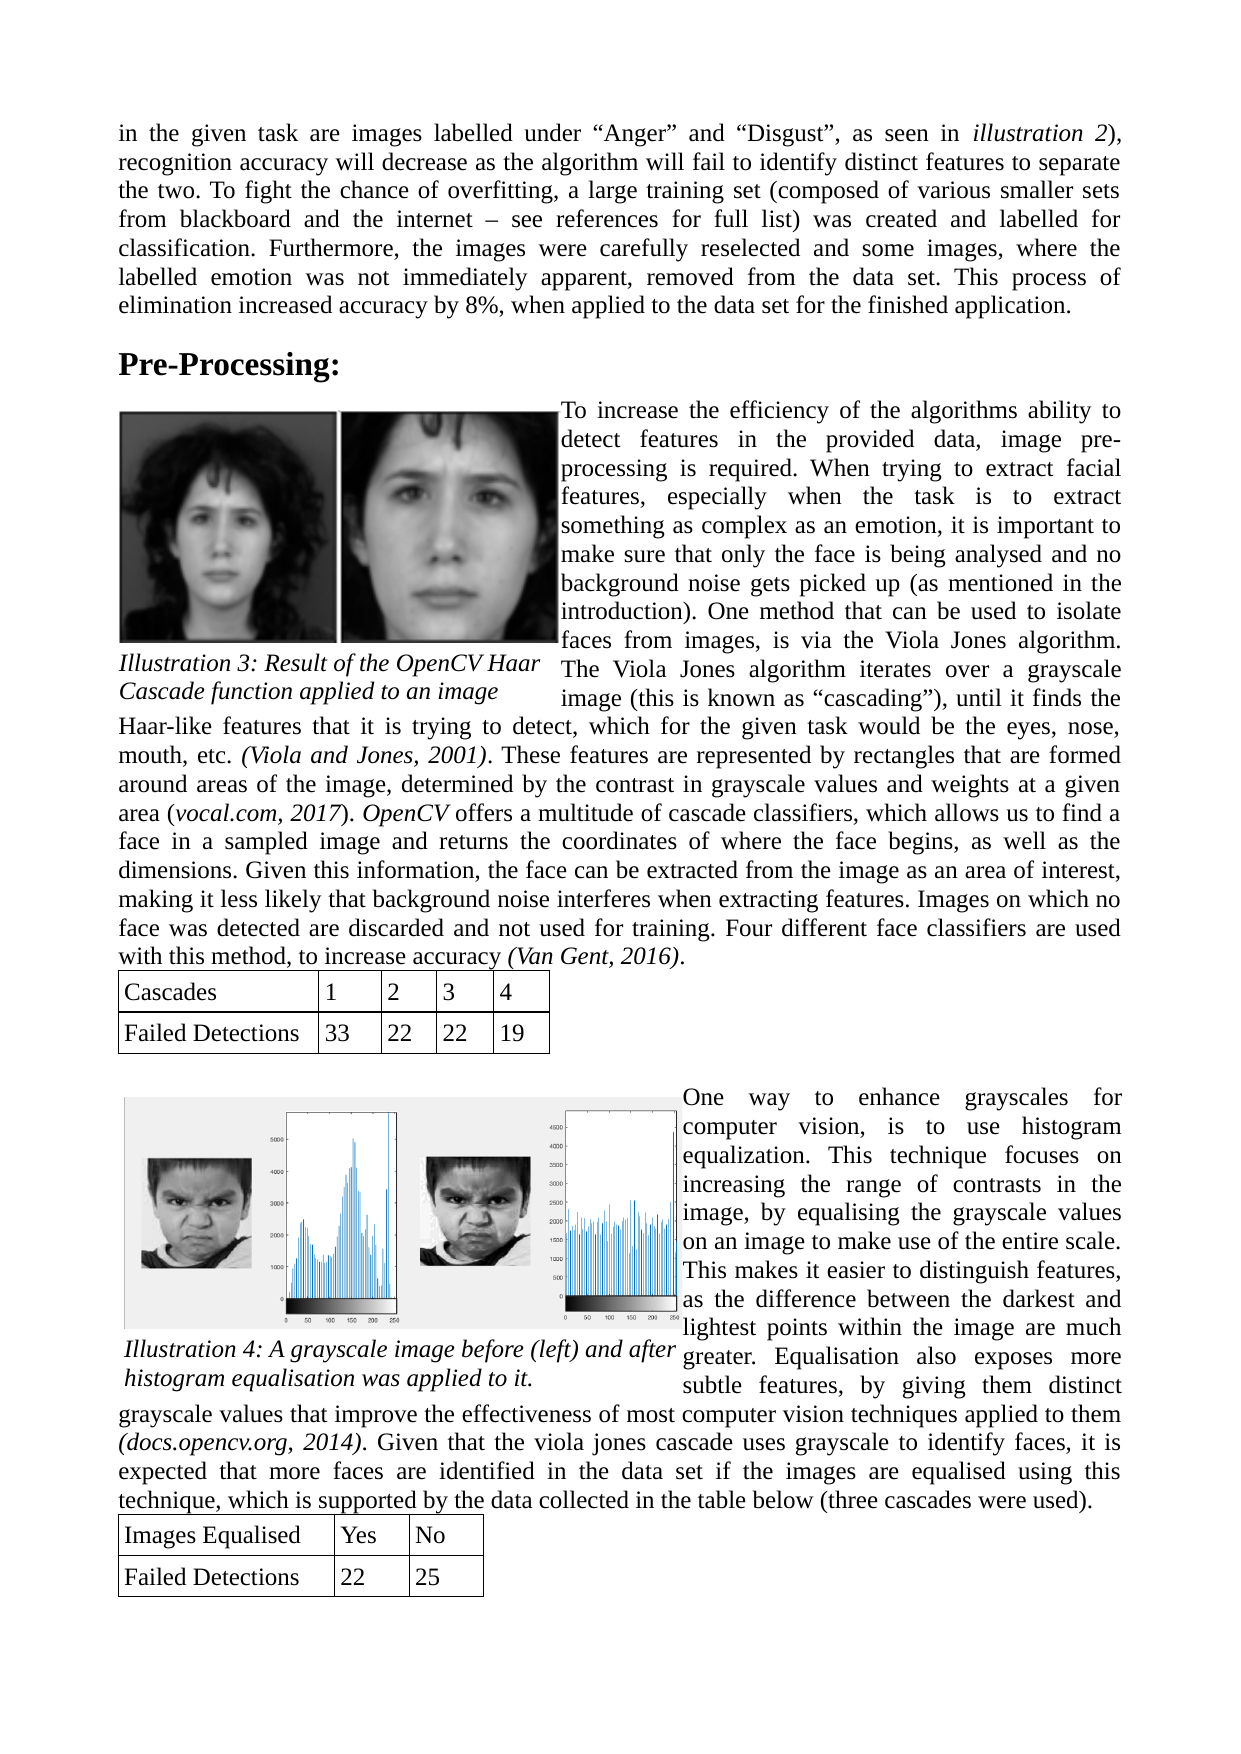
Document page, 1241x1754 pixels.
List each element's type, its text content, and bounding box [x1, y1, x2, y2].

text To increase the efficiency of the algorithms ability to detect features in the provided data, image pre-processing is required. When trying to extract facial features, especially when the task is to extract something as complex as an emotion, it is important to make sure that only the face is being analysed and no background noise gets picked up (as mentioned in the introduction). One method that can be used to isolate faces from images, is via the Viola Jones algorithm. The Viola Jones algorithm iterates over a grayscale image (this is known as “cascading”), until it finds the Haar-like features that it is trying to detect, which for the given task would be the eyes, nose, mouth, etc. (Viola and Jones, 2001). These features are represented by rectangles that are formed around areas of the image, determined by the contrast in grayscale values and weights at a given area (vocal.com, 2017). OpenCV offers a multitude of cascade classifiers, which allows us to find a face in a sampled image and returns the coordinates of where the face begins, as well as the dimensions. Given this information, the face can be extracted from the image as an area of interest, making it less likely that background noise interferes when extracting features. Images on which no face was detected are discarded and not used for training. Four different face classifiers are used with this method, to increase accuracy (Van Gent, 2016). [118, 395, 1122, 970]
table_header No [410, 1515, 483, 1555]
table_header Images Equalised [119, 1515, 334, 1555]
table_header 2 [382, 971, 436, 1011]
table_cell 22 [382, 1013, 436, 1053]
picture [123, 1097, 683, 1329]
table_cell 19 [494, 1013, 549, 1053]
table_header 3 [437, 971, 493, 1011]
table_cell 22 [437, 1013, 493, 1053]
text One way to enhance grayscales for computer vision, is to use histogram equalization. This technique focuses on increasing the range of contrasts in the image, by equalising the grayscale values on an image to make use of the entire scale. This makes it easier to distinguish features, as the difference between the darkest and lightest points within the image are much greater. Equalisation also exposes more subtle features, by giving them distinct grayscale values that improve the effectiveness of most computer vision techniques applied to them (docs.opencv.org, 2014). Given that the viola jones cascade uses grayscale to identify faces, it is expected that more faces are identified in the data set if the images are equalised using this technique, which is supported by the data collected in the table below (three cascades were used). [118, 1082, 1122, 1514]
table_cell 25 [410, 1556, 483, 1596]
text Illustration 4: A grayscale image before (left) and after histogram equalisation was applied to it. [124, 1329, 682, 1391]
subtitle Pre-Processing: [118, 344, 1122, 383]
table_header 1 [319, 971, 381, 1011]
table_header 4 [494, 971, 549, 1011]
table_cell 22 [335, 1556, 409, 1596]
table_cell Failed Detections [119, 1556, 334, 1596]
table_header Cascades [119, 971, 318, 1011]
text Illustration 3: Result of the OpenCV Haar Cascade function applied to an image [119, 643, 561, 705]
table_cell Failed Detections [119, 1013, 318, 1053]
text in the given task are images labelled under “Anger” and “Disgust”, as seen in illustration 2), recognition accuracy will decrease as the algorithm will fail to identify distinct features to separate the two. To fight the chance of overfitting, a large training set (composed of various smaller sets from blackboard and the internet – see references for full list) was created and labelled for classification. Furthermore, the images were carefully reselected and some images, where the labelled emotion was not immediately apparent, removed from the data set. This process of elimination increased accuracy by 8%, when applied to the data set for the finished application. [118, 118, 1122, 319]
table_header Yes [335, 1515, 409, 1555]
picture [118, 410, 561, 643]
table_cell 33 [319, 1013, 381, 1053]
